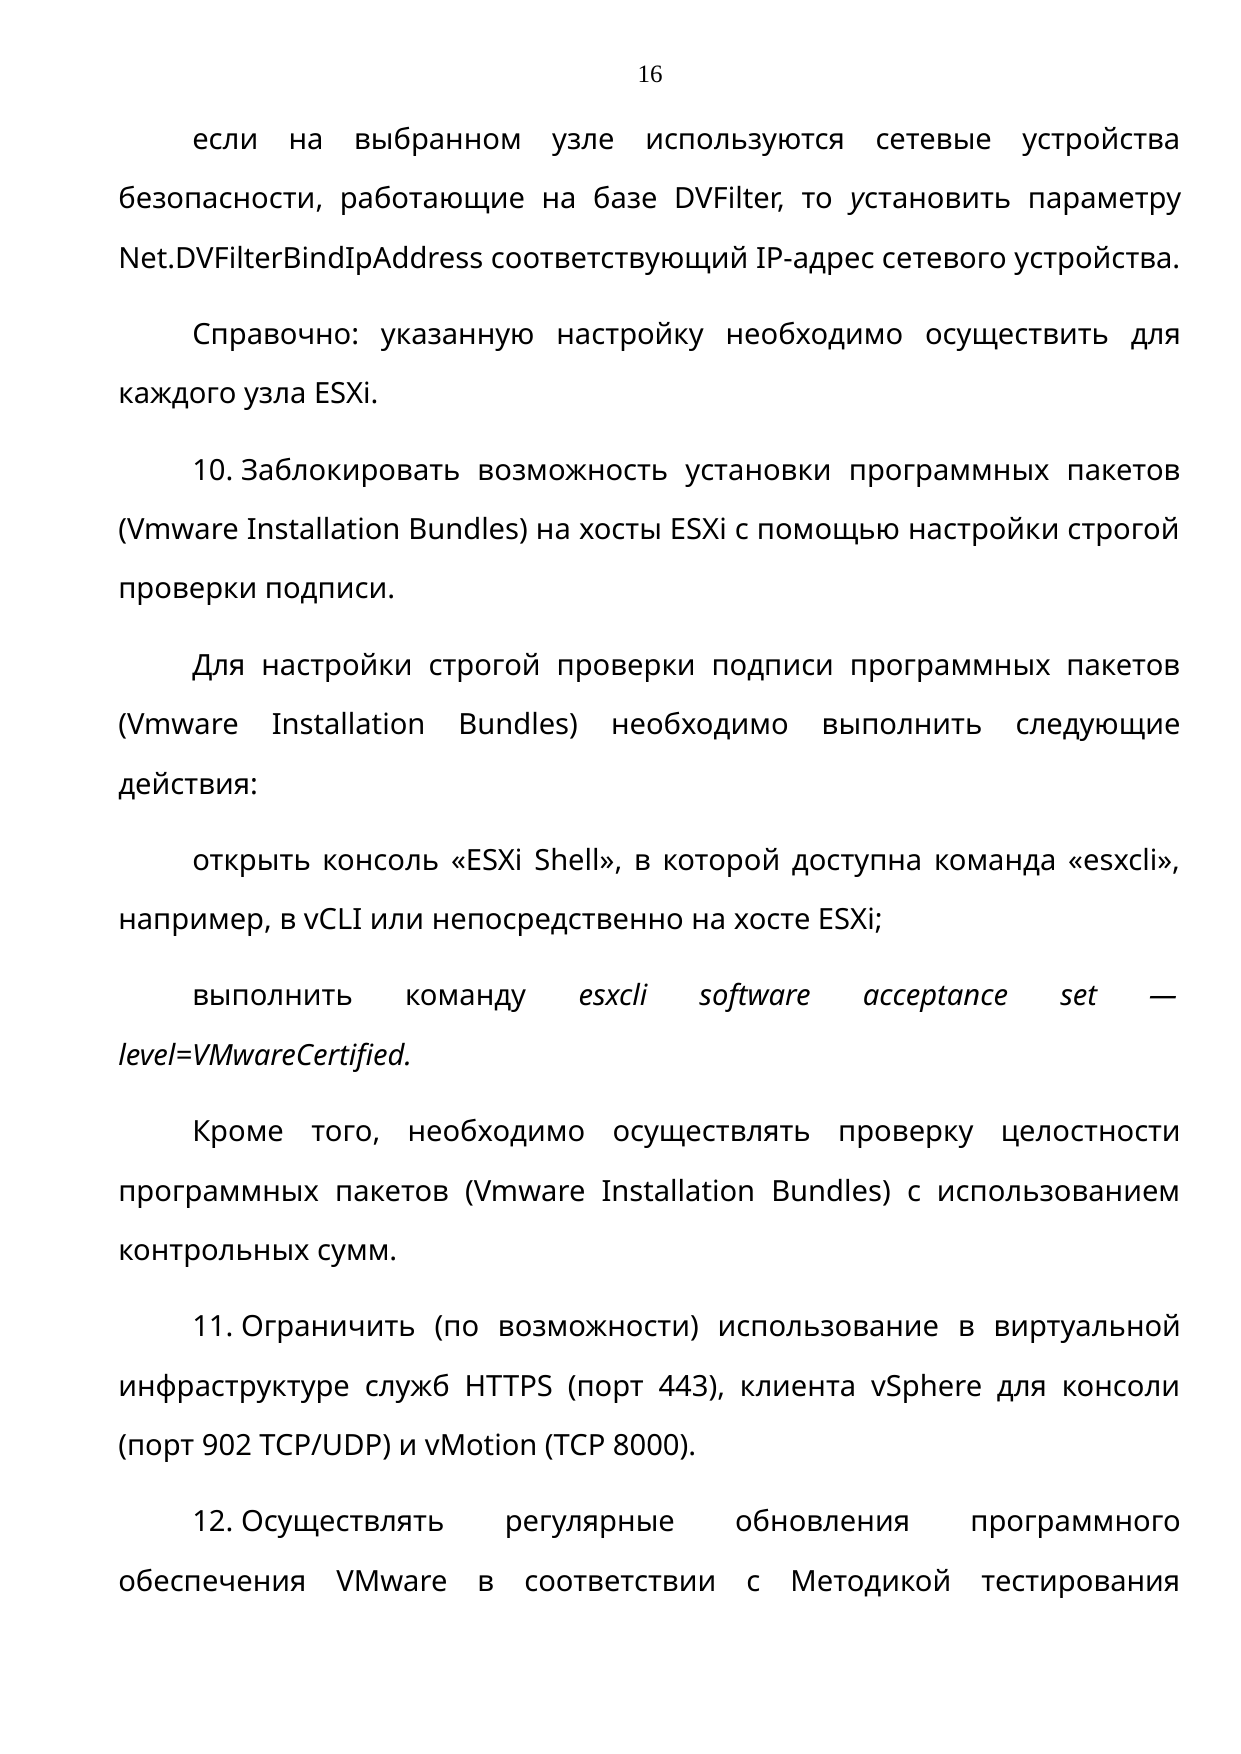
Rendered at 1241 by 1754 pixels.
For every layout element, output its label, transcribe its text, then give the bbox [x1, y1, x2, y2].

text Для настройки строгой проверки подписи программных пакетов (Vmware Installation Bundles) необходимо выполнить следующие действия: [118, 644, 1181, 803]
text 11. Ограничить (по возможности) использование в виртуальной инфраструктуре служб HTTPS (порт 443), клиента vSphere для консоли (порт 902 TCP/UDP) и vMotion (TCP 8000). [118, 1305, 1181, 1464]
text если на выбранном узле используются сетевые устройства безопасности, работающие на базе DVFilter, то установить параметру Net.DVFilterBindIpAddress соответствующий IP-адрес сетевого устройства. [118, 118, 1181, 277]
text 12. Осуществлять регулярные обновления программного обеспечения VMware в соответствии с Методикой тестирования [118, 1501, 1181, 1600]
text Справочно: указанную настройку необходимо осуществить для каждого узла ESXi. [118, 313, 1181, 412]
text 10. Заблокировать возможность установки программных пакетов (Vmware Installation Bundles) на хосты ESXi с помощью настройки строгой проверки подписи. [118, 449, 1181, 607]
text Кроме того, необходимо осуществлять проверку целостности программных пакетов (Vmware Installation Bundles) с использованием контрольных сумм. [118, 1110, 1181, 1269]
text выполнить команду esxcli software acceptance set —level=VMwareCertified. [118, 975, 1181, 1074]
text открыть консоль «ESXi Shell», в которой доступна команда «esxcli», например, в vCLI или непосредственно на хосте ESXi; [118, 839, 1181, 938]
